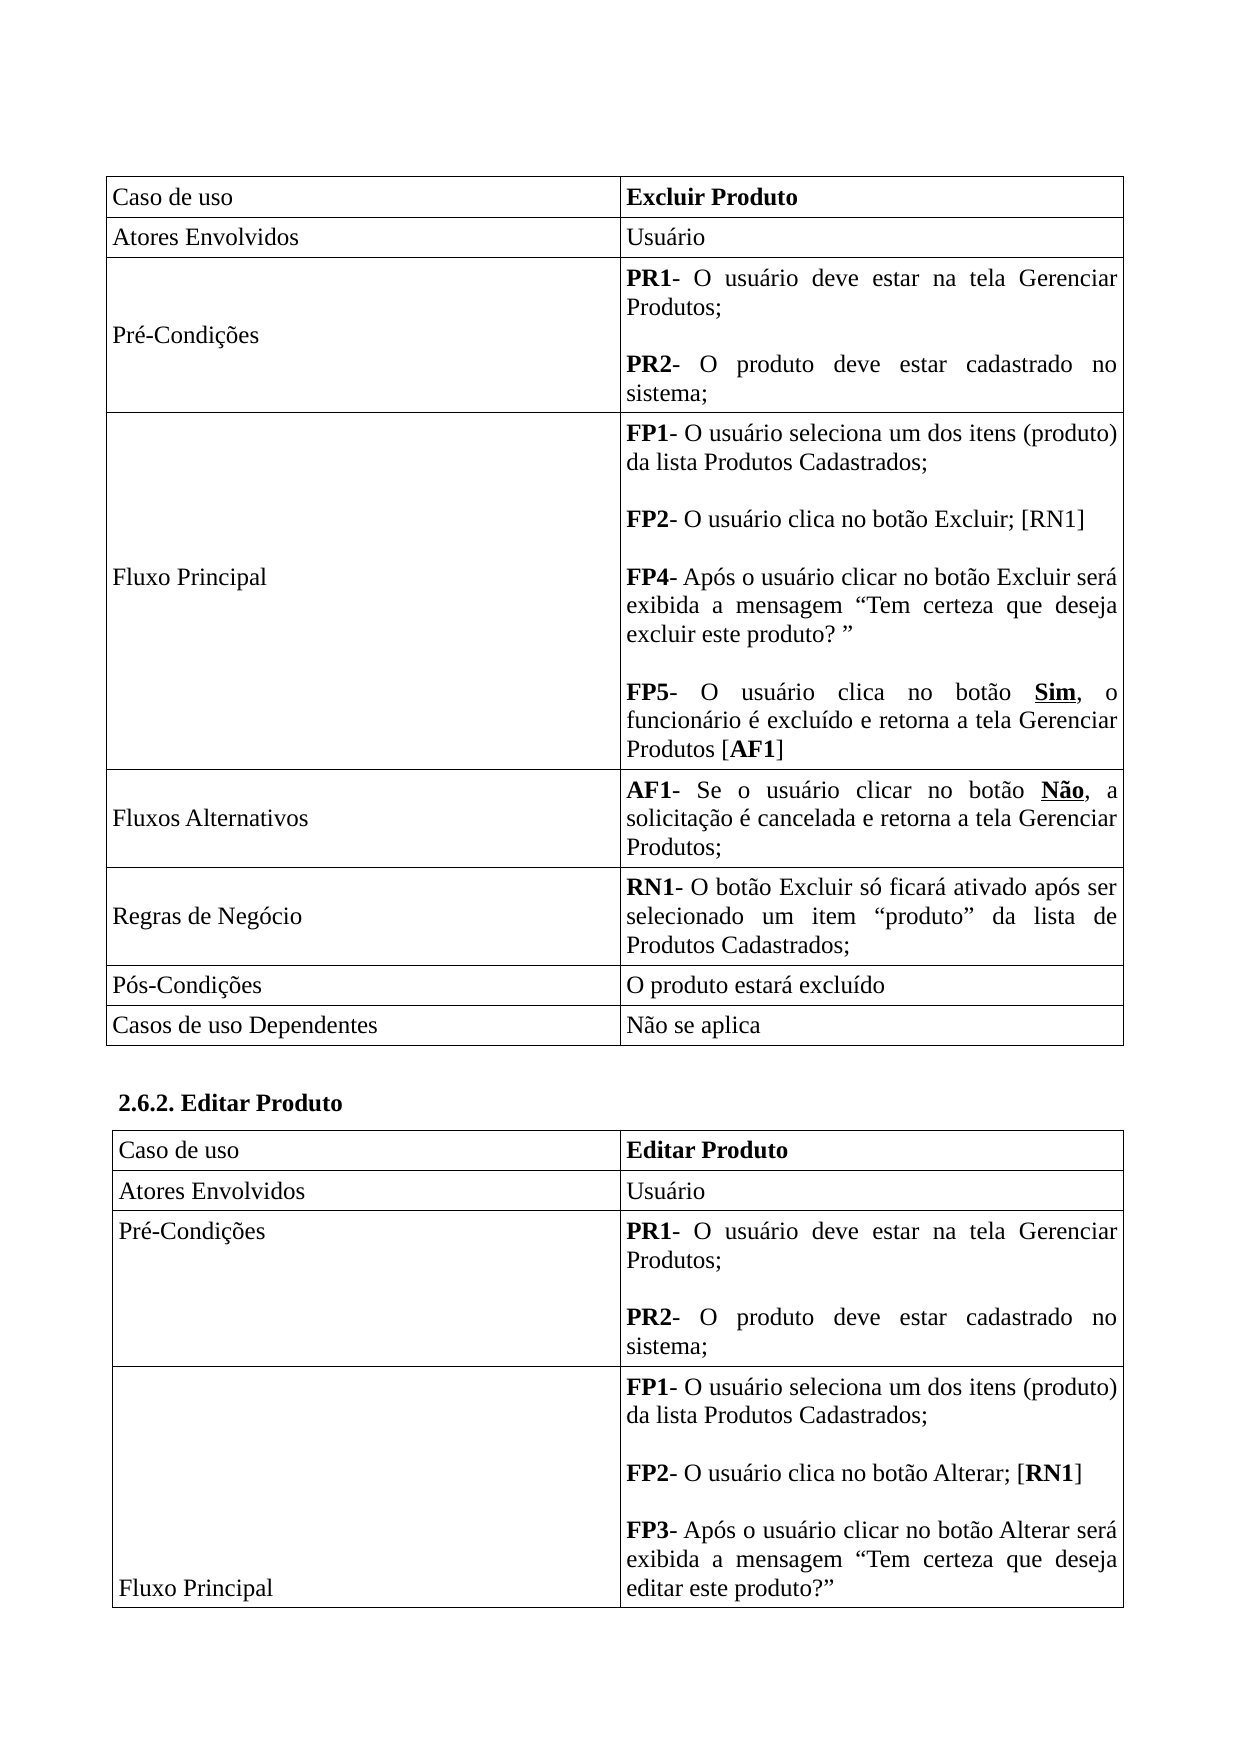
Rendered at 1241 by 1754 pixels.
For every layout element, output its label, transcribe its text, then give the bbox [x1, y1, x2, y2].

table_cell FP1- O usuário seleciona um dos itens (produto) da lista Produtos Cadastrados; FP2- O usuário clica no botão Excluir; [RN1] FP4- Após o usuário clicar no botão Excluir será exibida a mensagem “Tem certeza que deseja excluir este produto? ” FP5- O usuário clica no botão Sim, o funcionário é excluído e retorna a tela Gerenciar Produtos [AF1] [621, 413, 1123, 769]
table_cell O produto estará excluído [621, 966, 1123, 1005]
table_cell Usuário [621, 218, 1123, 257]
table_cell Pós-Condições [107, 966, 620, 1005]
table_cell Atores Envolvidos [107, 218, 620, 257]
subtitle 2.6.2. Editar Produto [118, 1088, 1122, 1117]
table_cell Fluxos Alternativos [107, 770, 620, 867]
table_cell Regras de Negócio [107, 868, 620, 964]
table_cell Não se aplica [621, 1006, 1123, 1045]
table_cell AF1- Se o usuário clicar no botão Não, a solicitação é cancelada e retorna a tela Gerenciar Produtos; [621, 770, 1123, 867]
table_header Excluir Produto [621, 177, 1123, 217]
table_header Caso de uso [113, 1131, 620, 1170]
table_cell Pré-Condições [113, 1211, 620, 1366]
table_header Editar Produto [621, 1131, 1123, 1170]
table_cell FP1- O usuário seleciona um dos itens (produto) da lista Produtos Cadastrados; FP2- O usuário clica no botão Alterar; [RN1] FP3- Após o usuário clicar no botão Alterar será exibida a mensagem “Tem certeza que deseja editar este produto?” [621, 1367, 1123, 1607]
table_cell Fluxo Principal [113, 1367, 620, 1607]
table_cell PR1- O usuário deve estar na tela Gerenciar Produtos; PR2- O produto deve estar cadastrado no sistema; [621, 258, 1123, 412]
table_cell PR1- O usuário deve estar na tela Gerenciar Produtos; PR2- O produto deve estar cadastrado no sistema; [621, 1211, 1123, 1366]
table_cell Casos de uso Dependentes [107, 1006, 620, 1045]
table_cell Usuário [621, 1171, 1123, 1210]
table_cell Atores Envolvidos [113, 1171, 620, 1210]
table_cell Fluxo Principal [107, 413, 620, 769]
table_header Caso de uso [107, 177, 620, 217]
table_cell Pré-Condições [107, 258, 620, 412]
table_cell RN1- O botão Excluir só ficará ativado após ser selecionado um item “produto” da lista de Produtos Cadastrados; [621, 868, 1123, 964]
